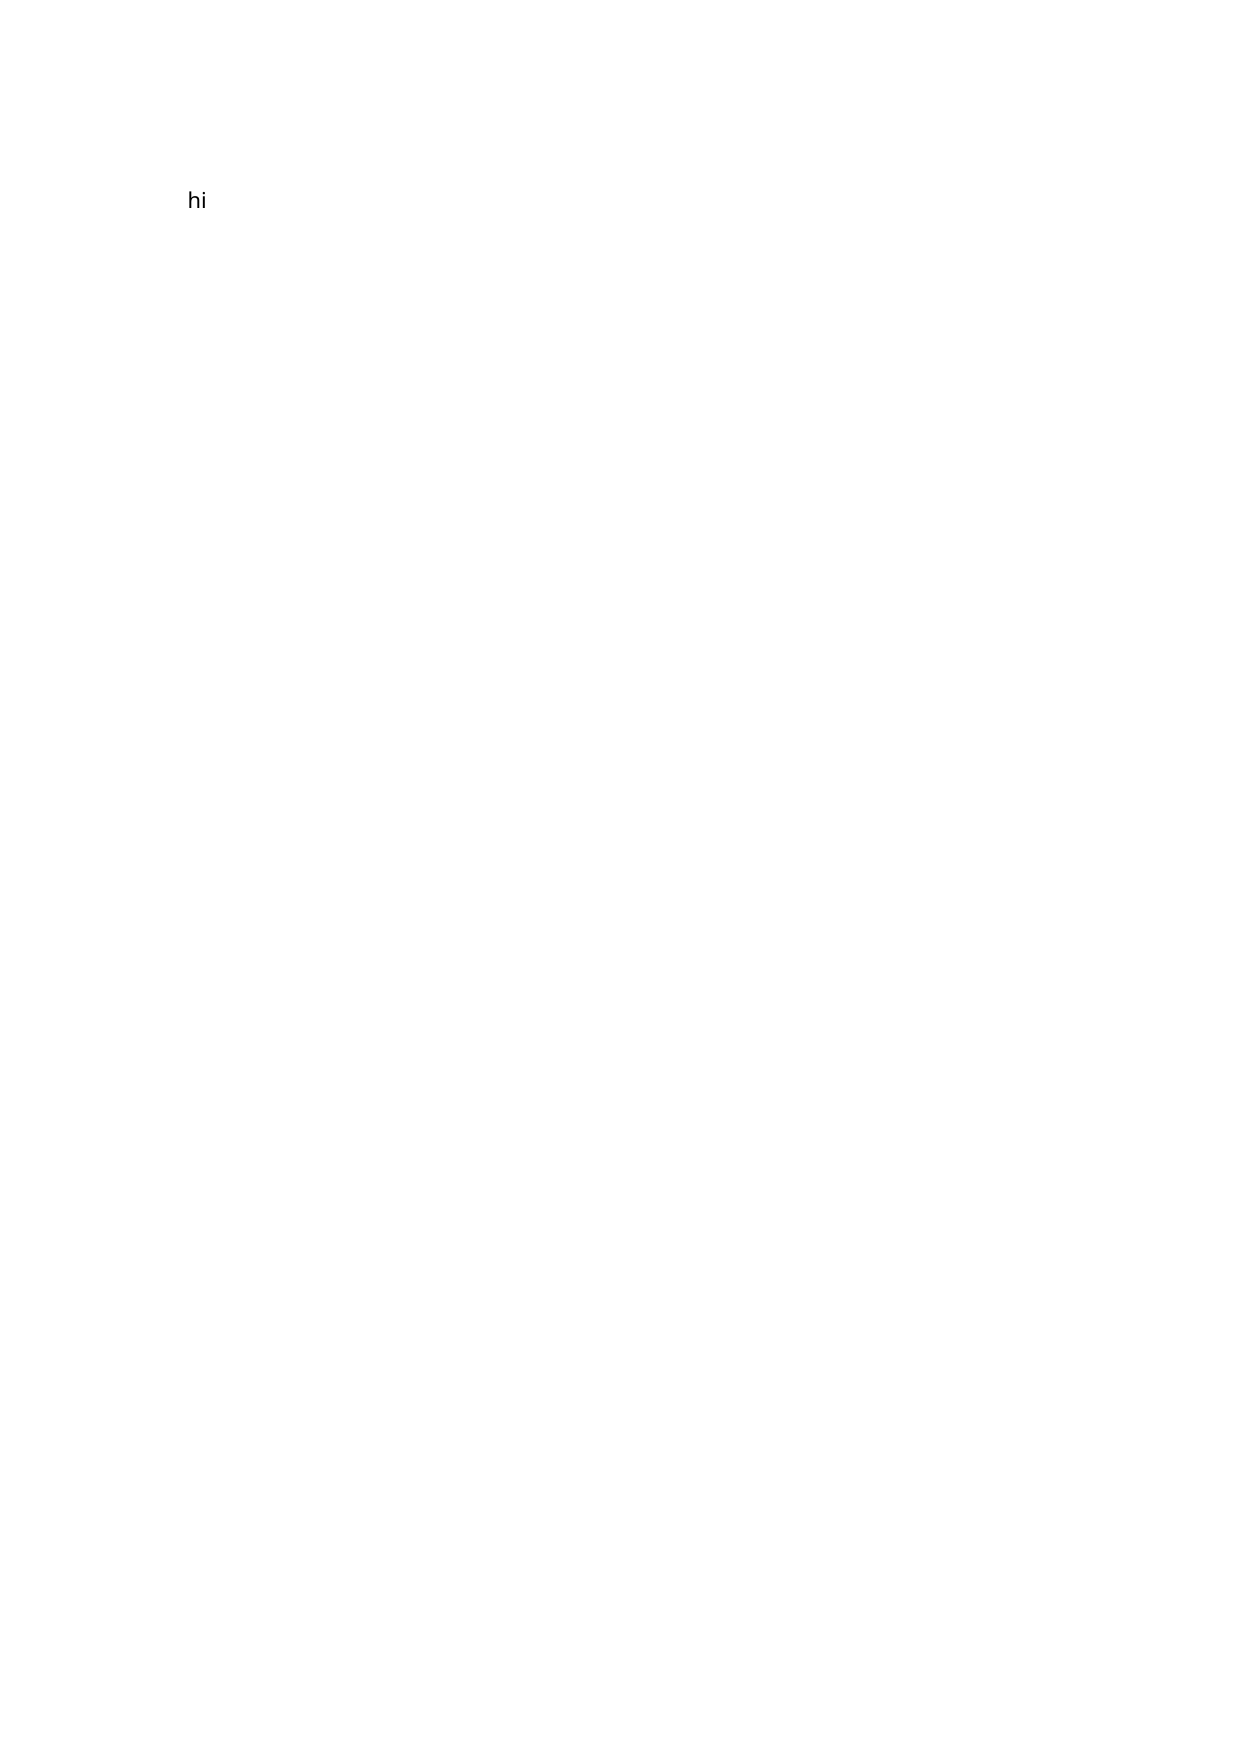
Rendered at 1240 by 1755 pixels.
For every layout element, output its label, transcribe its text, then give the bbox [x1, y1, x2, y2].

text hi [187, 158, 1052, 221]
